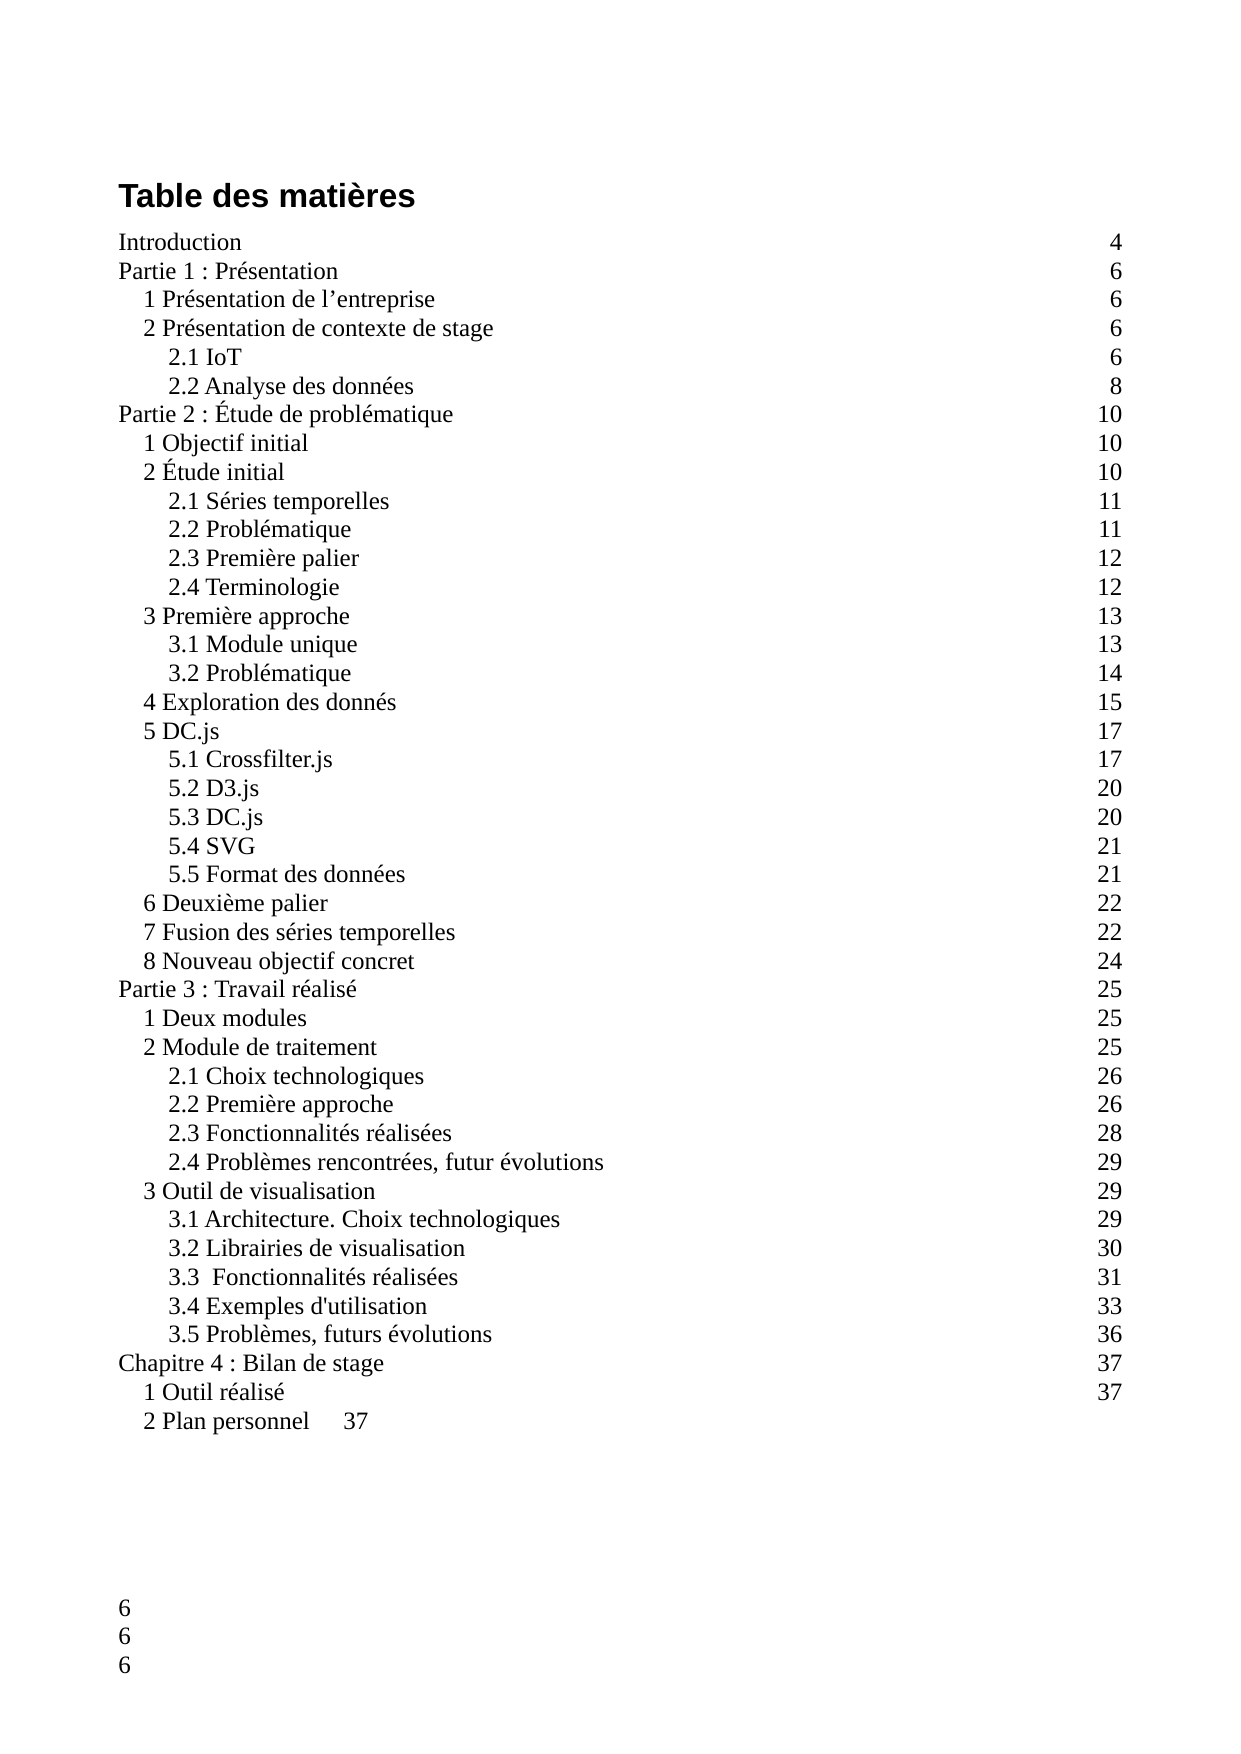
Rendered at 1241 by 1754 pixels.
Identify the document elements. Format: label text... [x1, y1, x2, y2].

text Partie 2 : Étude de problématique 10 [118, 399, 1122, 428]
text 5.1 Crossfilter.js 17 [118, 744, 1122, 773]
text 6 Deuxième palier 22 [118, 888, 1122, 917]
text 2.4 Problèmes rencontrées, futur évolutions 29 [118, 1147, 1122, 1176]
text 3 Outil de visualisation 29 [118, 1176, 1122, 1204]
text Table des matières [118, 176, 1122, 214]
text 3.4 Exemples d'utilisation 33 [118, 1291, 1122, 1319]
text 1 Outil réalisé 37 [118, 1377, 1122, 1406]
text Chapitre 4 : Bilan de stage 37 [118, 1348, 1122, 1377]
text 2.2 Analyse des données 8 [118, 371, 1122, 399]
text 2 Module de traitement 25 [118, 1032, 1122, 1061]
text 1 Deux modules 25 [118, 1003, 1122, 1032]
text 2 Étude initial 10 [118, 457, 1122, 486]
text 1 Objectif initial 10 [118, 428, 1122, 457]
text 5.4 SVG 21 [118, 831, 1122, 859]
text 3.2 Problématique 14 [118, 658, 1122, 687]
text 2.2 Première approche 26 [118, 1089, 1122, 1118]
text 5.5 Format des données 21 [118, 859, 1122, 888]
text 5 DC.js 17 [118, 716, 1122, 744]
text 3.2 Librairies de visualisation 30 [118, 1233, 1122, 1262]
text 3.1 Architecture. Choix technologiques 29 [118, 1204, 1122, 1233]
text 2.3 Première palier 12 [118, 543, 1122, 572]
text Introduction 4 [118, 227, 1122, 256]
text 2 Présentation de contexte de stage 6 [118, 313, 1122, 342]
text 3 Première approche 13 [118, 601, 1122, 629]
text 2.2 Problématique 11 [118, 514, 1122, 543]
text Partie 3 : Travail réalisé 25 [118, 974, 1122, 1003]
text 3.5 Problèmes, futurs évolutions 36 [118, 1319, 1122, 1348]
text 8 Nouveau objectif concret 24 [118, 946, 1122, 974]
text 2.1 Choix technologiques 26 [118, 1061, 1122, 1089]
text 3.3 Fonctionnalités réalisées 31 [118, 1262, 1122, 1291]
text 7 Fusion des séries temporelles 22 [118, 917, 1122, 946]
text 2.4 Terminologie 12 [118, 572, 1122, 601]
text 2.1 IoT 6 [118, 342, 1122, 371]
text 1 Présentation de l’entreprise 6 [118, 284, 1122, 313]
text 5.3 DC.js 20 [118, 802, 1122, 831]
text 3.1 Module unique 13 [118, 629, 1122, 658]
text 2 Plan personnel 37 [118, 1406, 1122, 1434]
text 2.1 Séries temporelles 11 [118, 486, 1122, 514]
text 2.3 Fonctionnalités réalisées 28 [118, 1118, 1122, 1147]
text Partie 1 : Présentation 6 [118, 256, 1122, 284]
text 4 Exploration des donnés 15 [118, 687, 1122, 716]
text 5.2 D3.js 20 [118, 773, 1122, 802]
